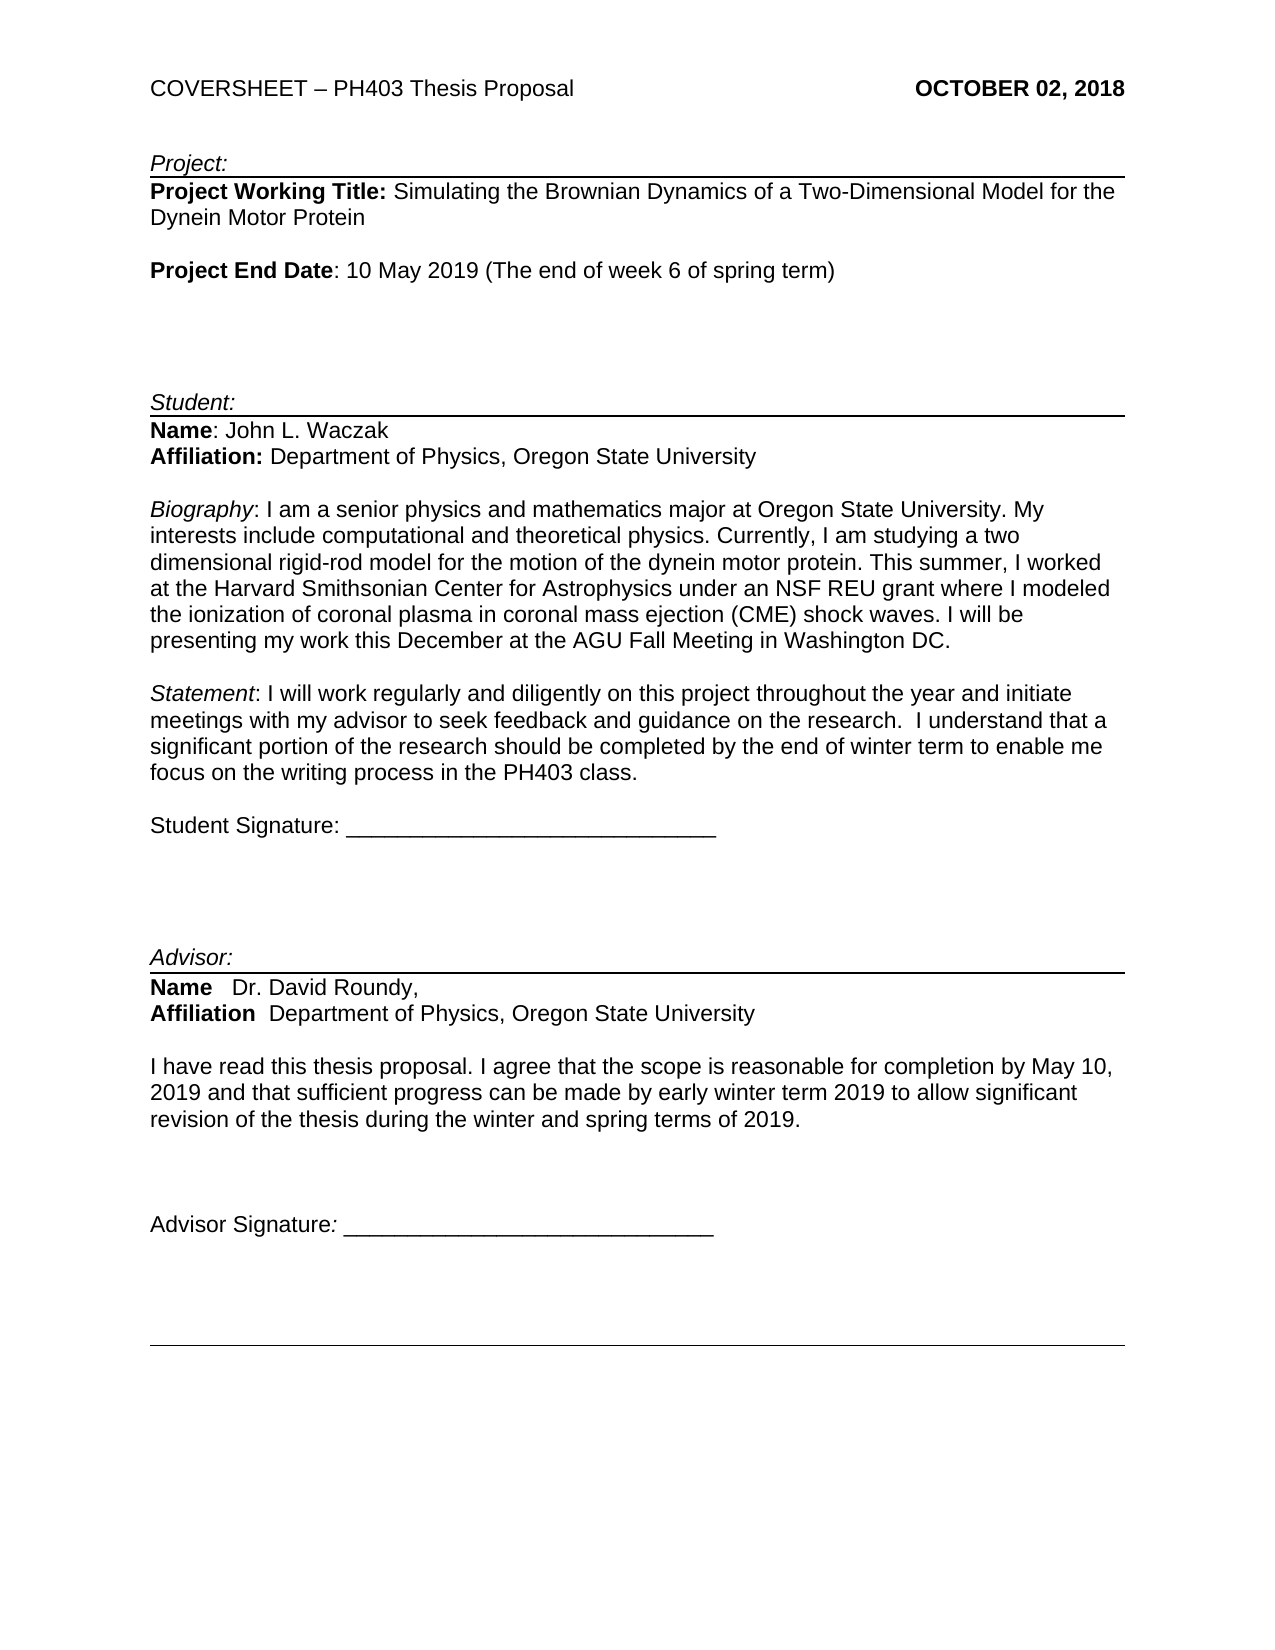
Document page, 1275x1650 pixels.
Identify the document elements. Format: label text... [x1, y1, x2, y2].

text Name Dr. David Roundy, [150, 974, 1125, 1000]
text I have read this thesis proposal. I agree that the scope is reasonable for completion by May 10, 2019 and that sufficient progress can be made by early winter term 2019 to allow significant revision of the thesis during the winter and spring terms of 2019. [150, 1053, 1125, 1132]
text Student: [150, 389, 1125, 415]
text Student Signature: _____________________________ [150, 812, 1125, 838]
text Project Working Title: Simulating the Brownian Dynamics of a Two-Dimensional Model for the Dynein Motor Protein [150, 178, 1125, 231]
text Statement: I will work regularly and diligently on this project throughout the year and initiate meetings with my advisor to seek feedback and guidance on the research. I understand that a significant portion of the research should be completed by the end of winter term to enable me focus on the writing process in the PH403 class. [150, 680, 1125, 786]
text Advisor: [150, 944, 1125, 972]
text Advisor Signature: _____________________________ [150, 1211, 1125, 1237]
text Project End Date: 10 May 2019 (The end of week 6 of spring term) [150, 257, 1125, 283]
text Name: John L. Waczak [150, 417, 1125, 443]
text ­Project: [150, 150, 1125, 176]
text Affiliation: Department of Physics, Oregon State University [150, 443, 1125, 469]
text Affiliation Department of Physics, Oregon State University [150, 1000, 1125, 1026]
text Biography: I am a senior physics and mathematics major at Oregon State University. My interests include computational and theoretical physics. Currently, I am studying a two dimensional rigid-rod model for the motion of the dynein motor protein. This summer, I worked at the Harvard Smithsonian Center for Astrophysics under an NSF REU grant where I modeled the ionization of coronal plasma in coronal mass ejection (CME) shock waves. I will be presenting my work this December at the AGU Fall Meeting in Washington DC. [150, 496, 1125, 654]
